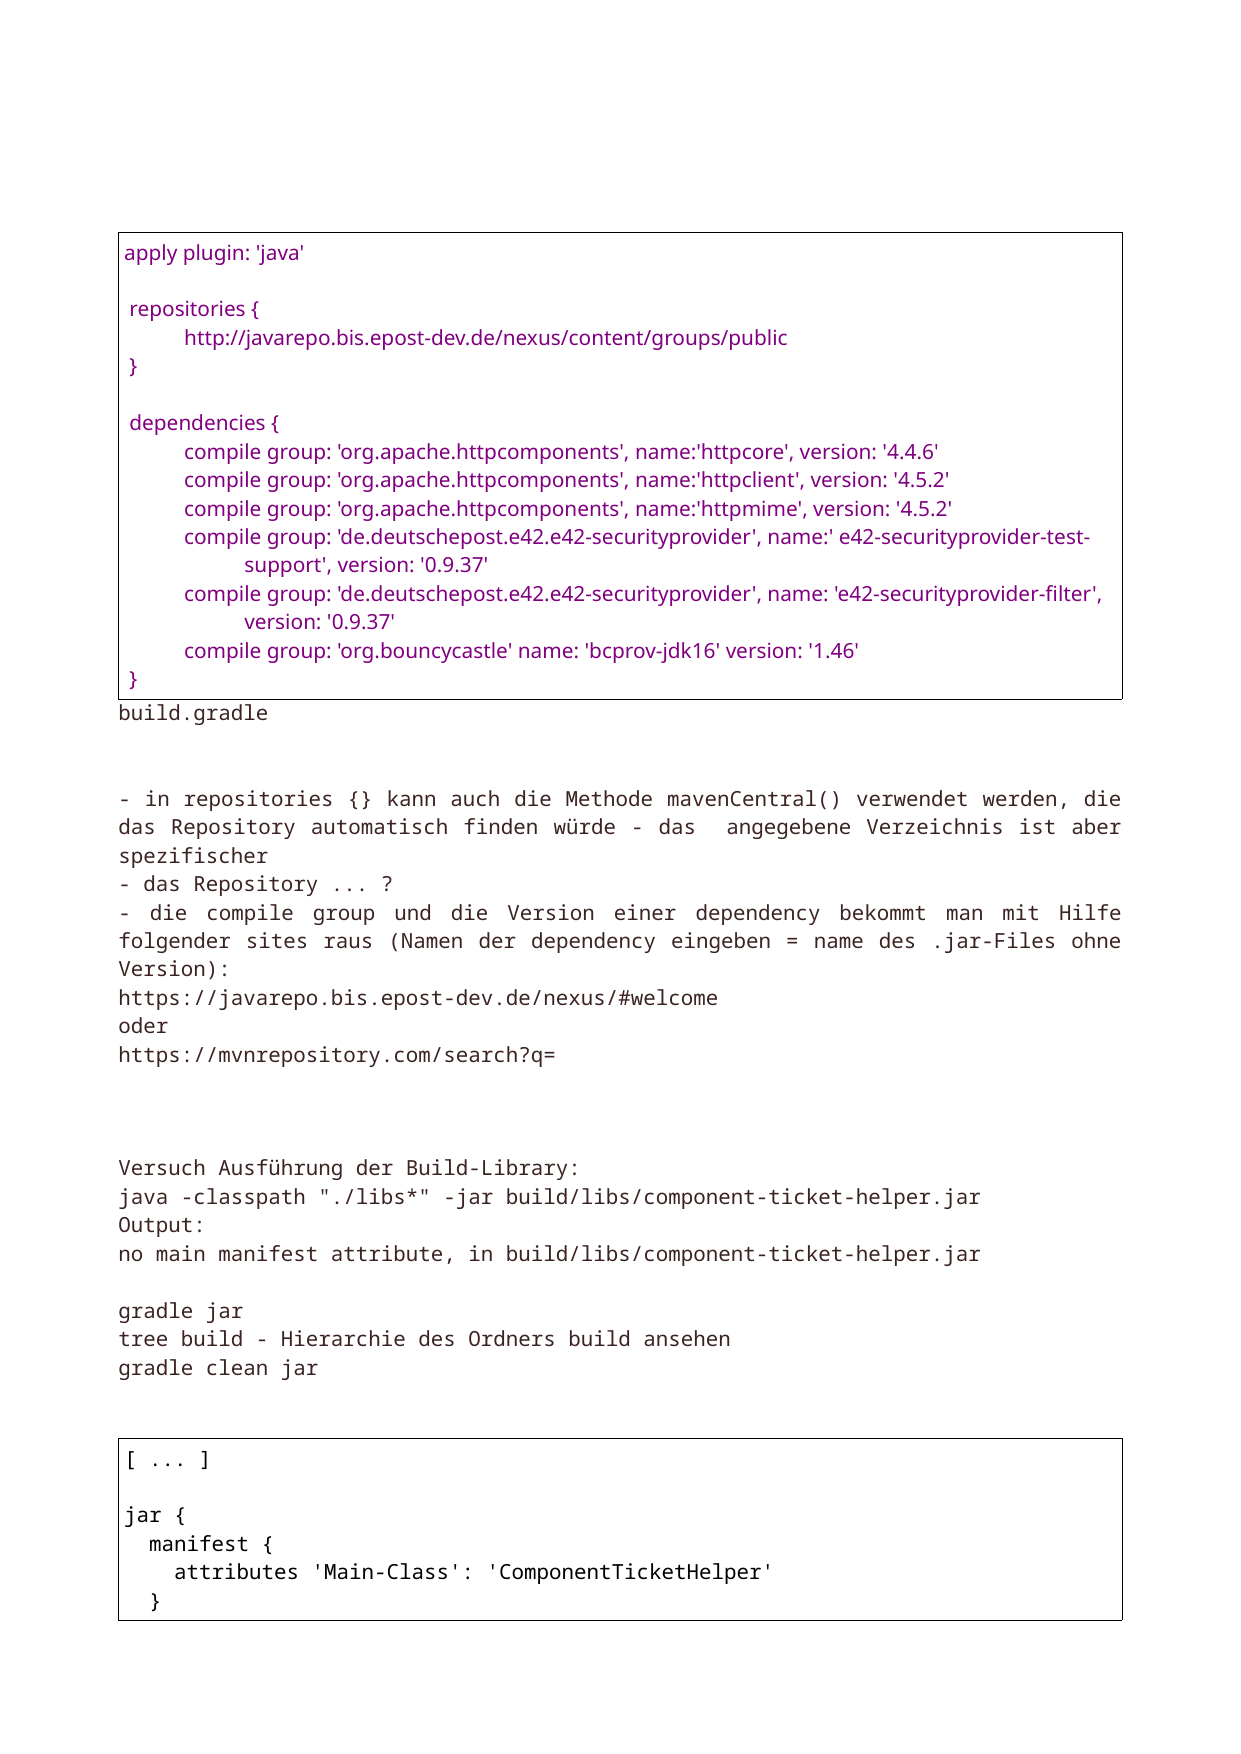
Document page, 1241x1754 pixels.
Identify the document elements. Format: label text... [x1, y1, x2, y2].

text Versuch Ausführung der Build-Library: [118, 1153, 1122, 1182]
text - in repositories {} kann auch die Methode mavenCentral() verwendet werden, die das Repository automatisch finden würde - das angegebene Verzeichnis ist aber spezifischer [118, 784, 1122, 869]
text tree build - Hierarchie des Ordners build ansehen [118, 1324, 1122, 1353]
text build.gradle [118, 700, 1122, 727]
text - die compile group und die Version einer dependency bekommt man mit Hilfe folgender sites raus (Namen der dependency eingeben = name des .jar-Files ohne Version): [118, 898, 1122, 983]
text gradle jar [118, 1296, 1122, 1324]
text gradle clean jar [118, 1353, 1122, 1381]
text no main manifest attribute, in build/libs/component-ticket-helper.jar [118, 1239, 1122, 1267]
text - das Repository ... ? [118, 869, 1122, 898]
text https://javarepo.bis.epost-dev.de/nexus/#welcome [118, 983, 1122, 1011]
table_header [ ... ] jar { manifest { attributes 'Main-Class': 'ComponentTicketHelper' } [119, 1439, 1122, 1620]
text Output: [118, 1210, 1122, 1239]
text https://mvnrepository.com/search?q= [118, 1040, 1122, 1068]
table_header apply plugin: 'java' repositories { http://javarepo.bis.epost-dev.de/nexus/content/groups/public } dependencies { compile group: 'org.apache.httpcomponents', name:'httpcore', version: '4.4.6' compile group: 'org.apache.httpcomponents', name:'httpclient', version: '4.5.2' compile group: 'org.apache.httpcomponents', name:'httpmime', version: '4.5.2' compile group: 'de.deutschepost.e42.e42-securityprovider', name:' e42-securityprovider-test-support', version: '0.9.37' compile group: 'de.deutschepost.e42.e42-securityprovider', name: 'e42-securityprovider-filter', version: '0.9.37' compile group: 'org.bouncycastle' name: 'bcprov-jdk16' version: '1.46' } [119, 233, 1122, 698]
text java -classpath "./libs*" -jar build/libs/component-ticket-helper.jar [118, 1182, 1122, 1210]
text oder [118, 1011, 1122, 1040]
